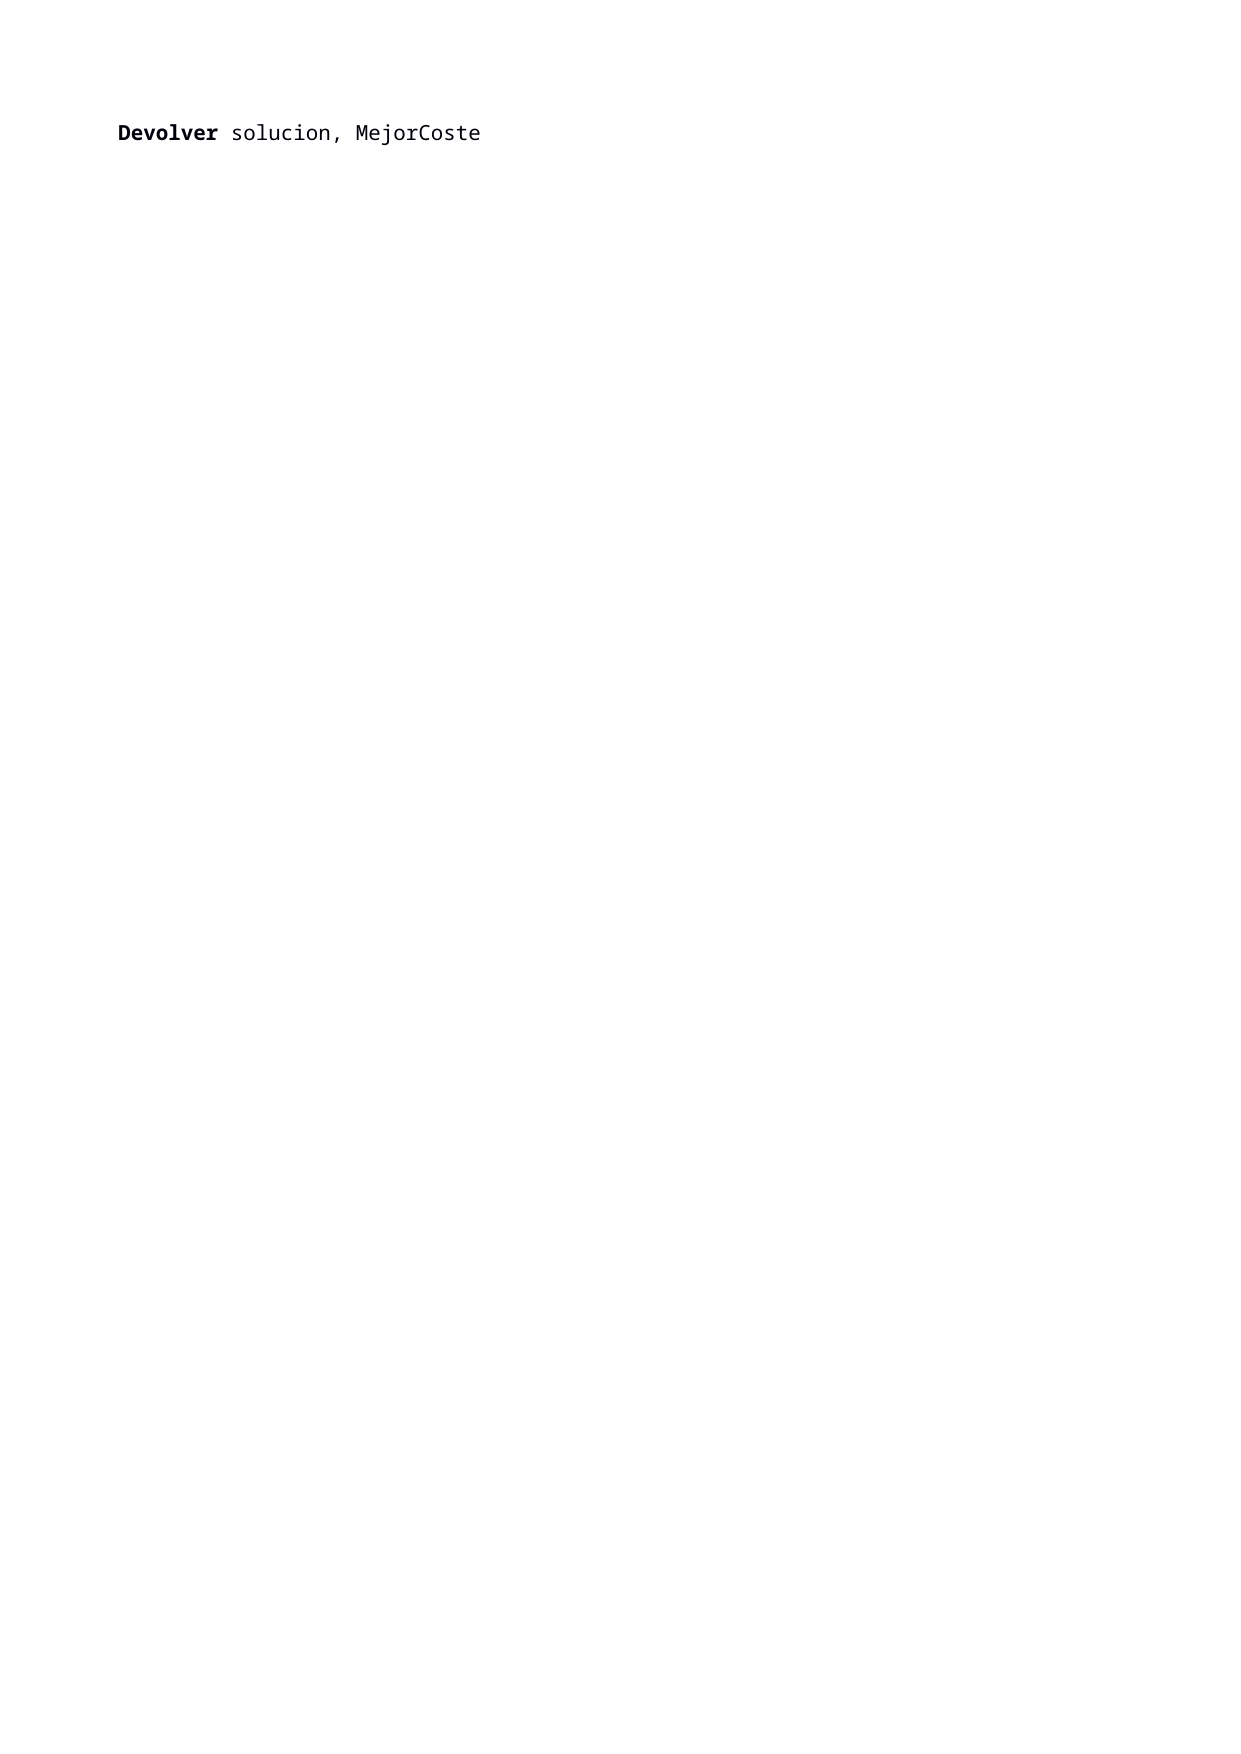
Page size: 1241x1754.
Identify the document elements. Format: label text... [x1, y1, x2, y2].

text Devolver solucion, MejorCoste [118, 118, 1122, 147]
